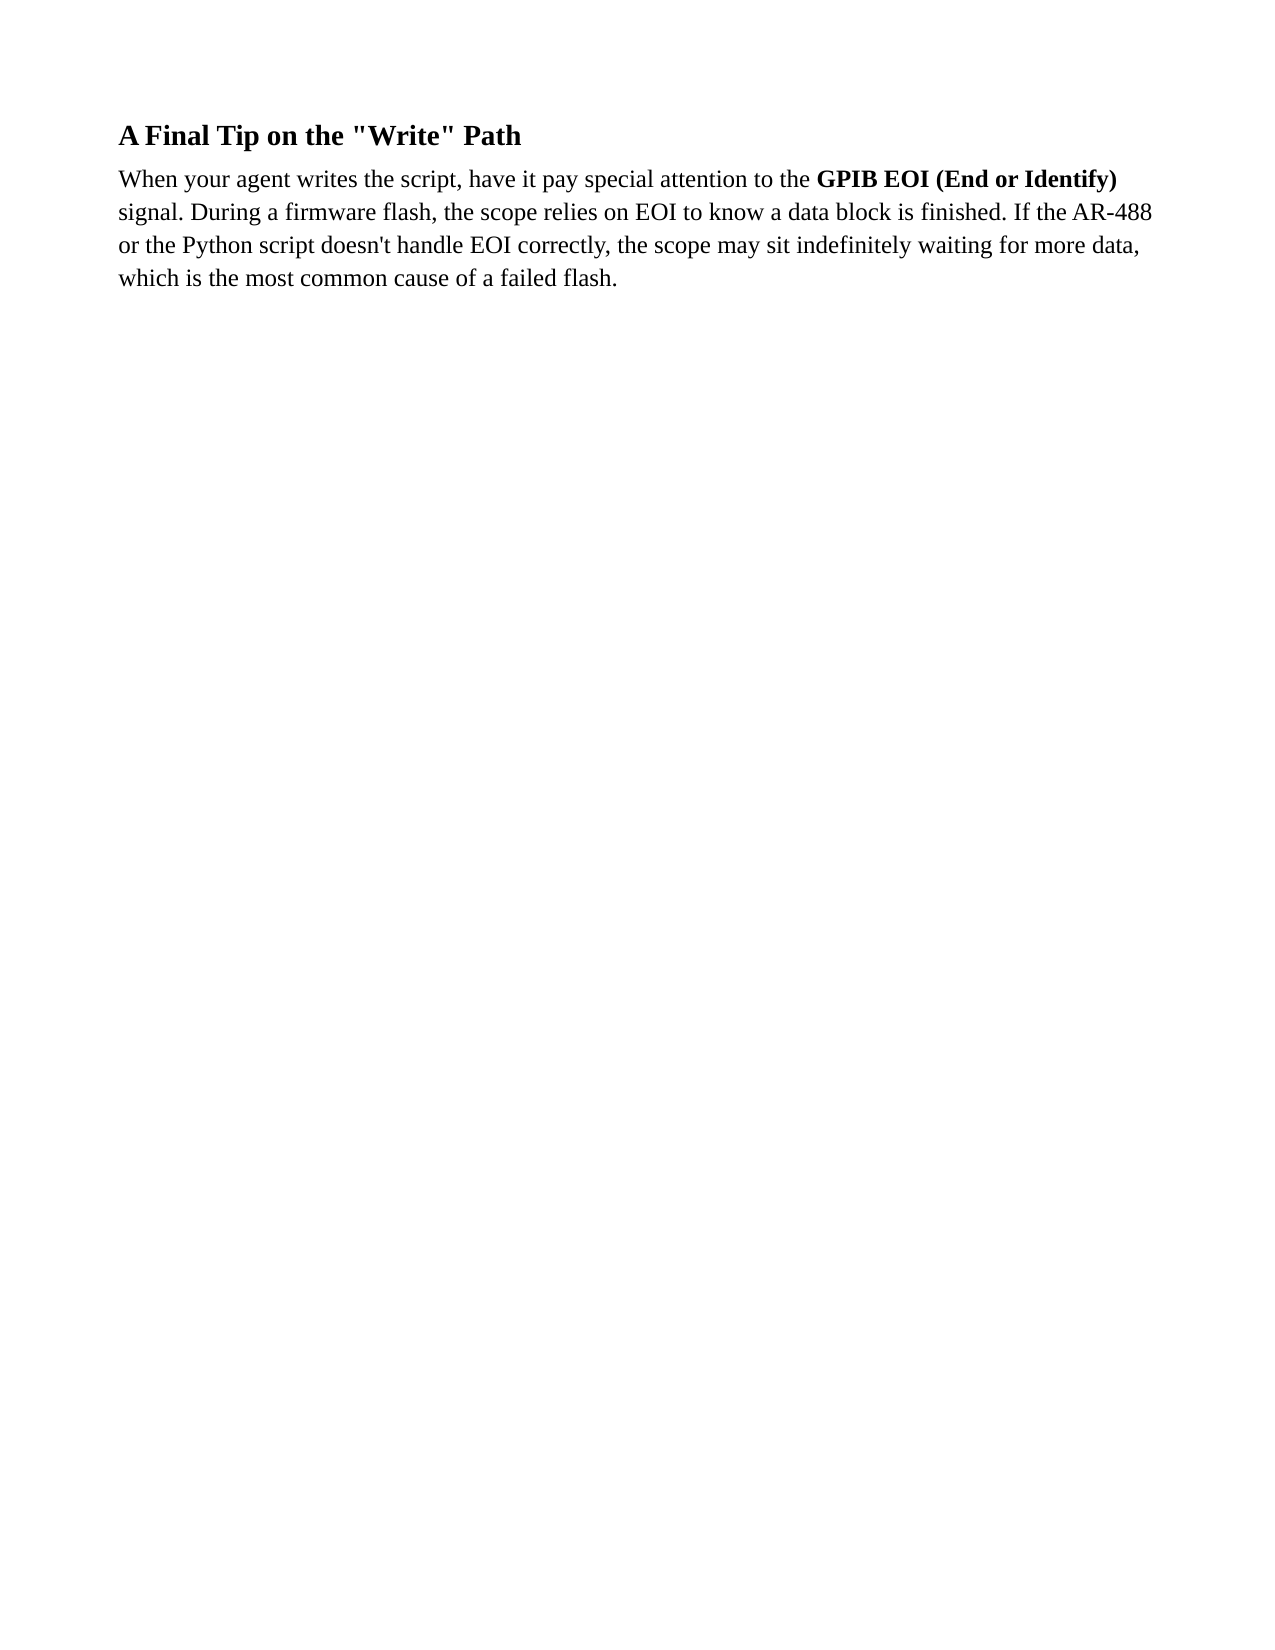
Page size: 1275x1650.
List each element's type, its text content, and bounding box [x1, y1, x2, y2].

subtitle A Final Tip on the "Write" Path [118, 118, 1157, 152]
text When your agent writes the script, have it pay special attention to the GPIB EOI (End or Identify) signal. During a firmware flash, the scope relies on EOI to know a data block is finished. If the AR-488 or the Python script doesn't handle EOI correctly, the scope may sit indefinitely waiting for more data, which is the most common cause of a failed flash. [118, 164, 1157, 292]
